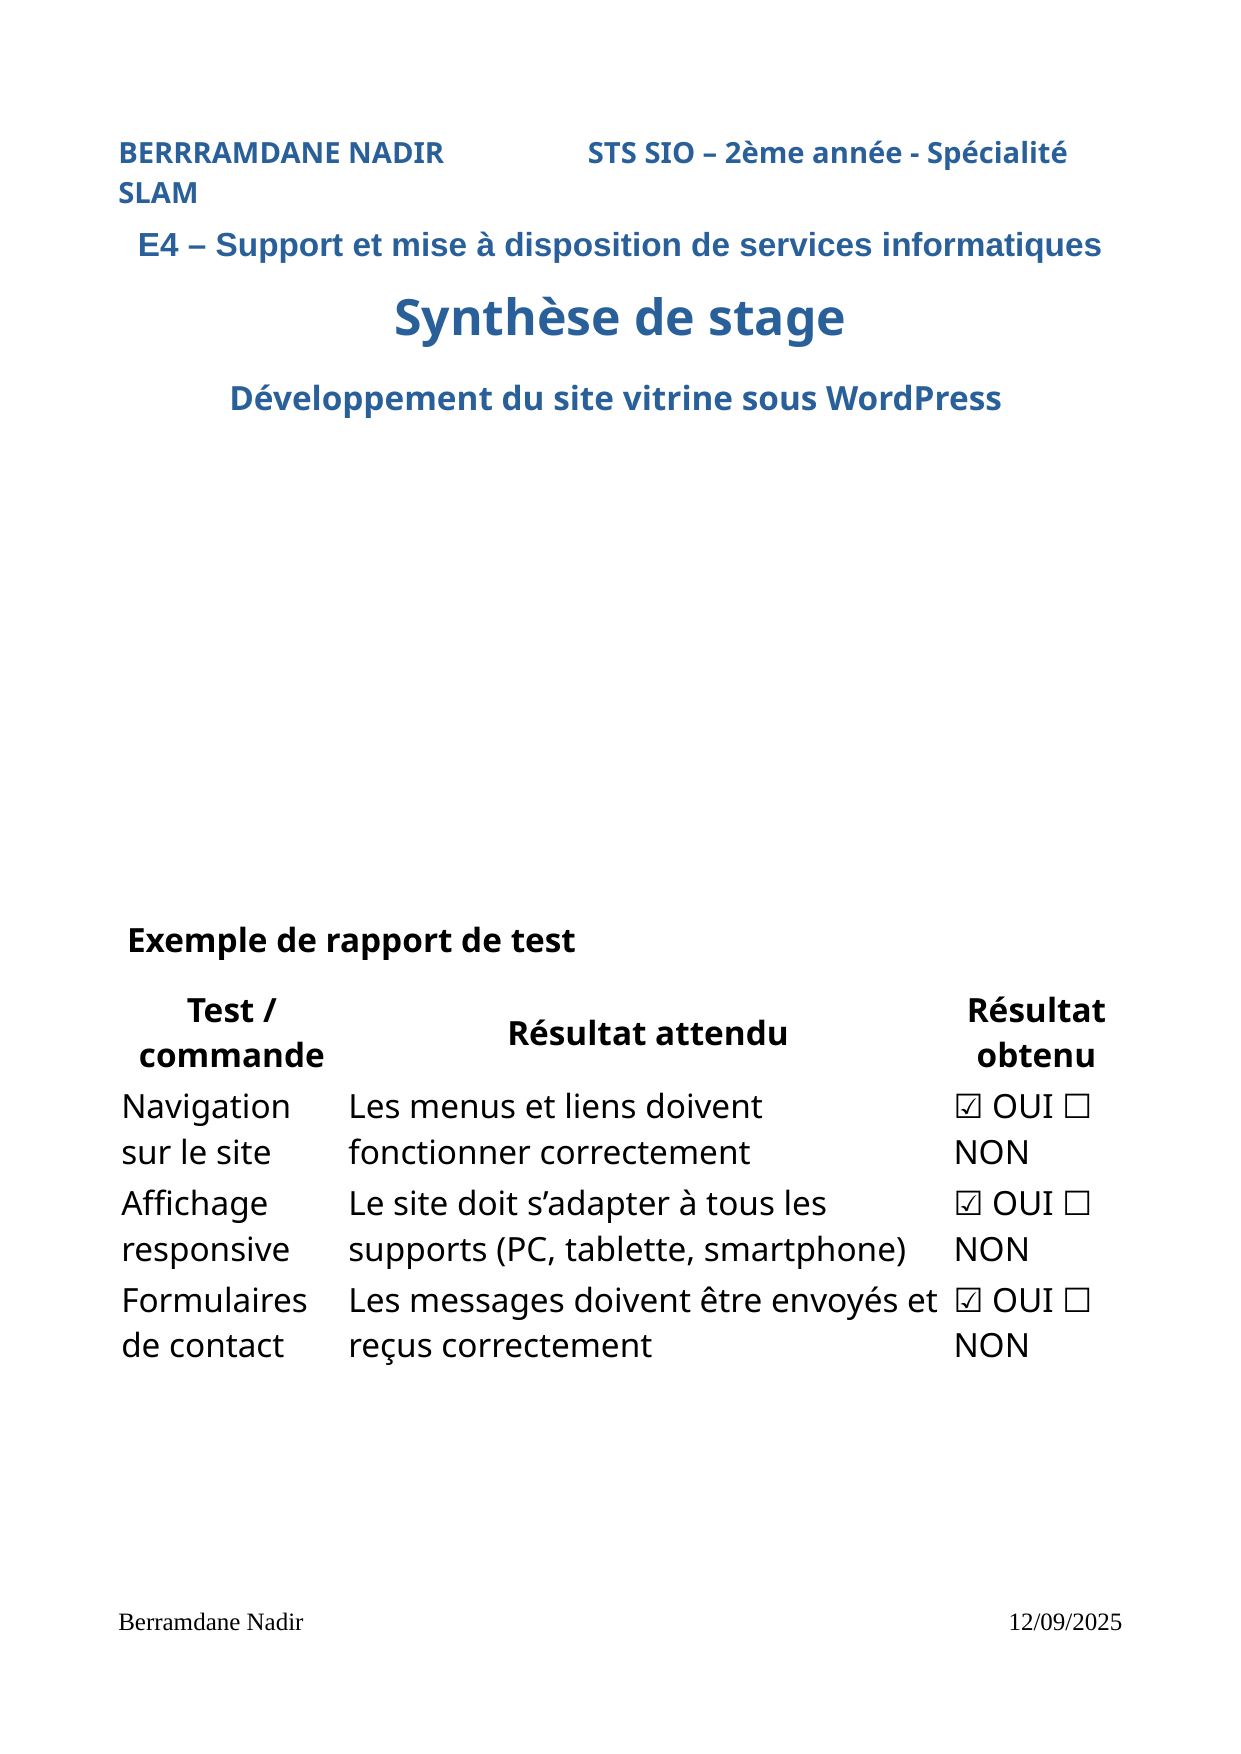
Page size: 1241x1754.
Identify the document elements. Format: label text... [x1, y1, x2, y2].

table_cell Formulaires de contact [118, 1274, 345, 1370]
table_header Résultat obtenu [950, 984, 1122, 1080]
table_cell Le site doit s’adapter à tous les supports (PC, tablette, smartphone) [345, 1177, 950, 1274]
table_cell ☑ OUI ☐ NON [950, 1177, 1122, 1274]
table_cell Navigation sur le site [118, 1080, 345, 1177]
table_cell Affichage responsive [118, 1177, 345, 1274]
table_cell ☑ OUI ☐ NON [950, 1080, 1122, 1177]
table_header Test / commande [118, 984, 345, 1080]
table_cell Les messages doivent être envoyés et reçus correctement [345, 1274, 950, 1370]
table_header Résultat attendu [345, 984, 950, 1080]
text Exemple de rapport de test [118, 917, 1122, 962]
table_cell Les menus et liens doivent fonctionner correctement [345, 1080, 950, 1177]
table_cell ☑ OUI ☐ NON [950, 1274, 1122, 1370]
